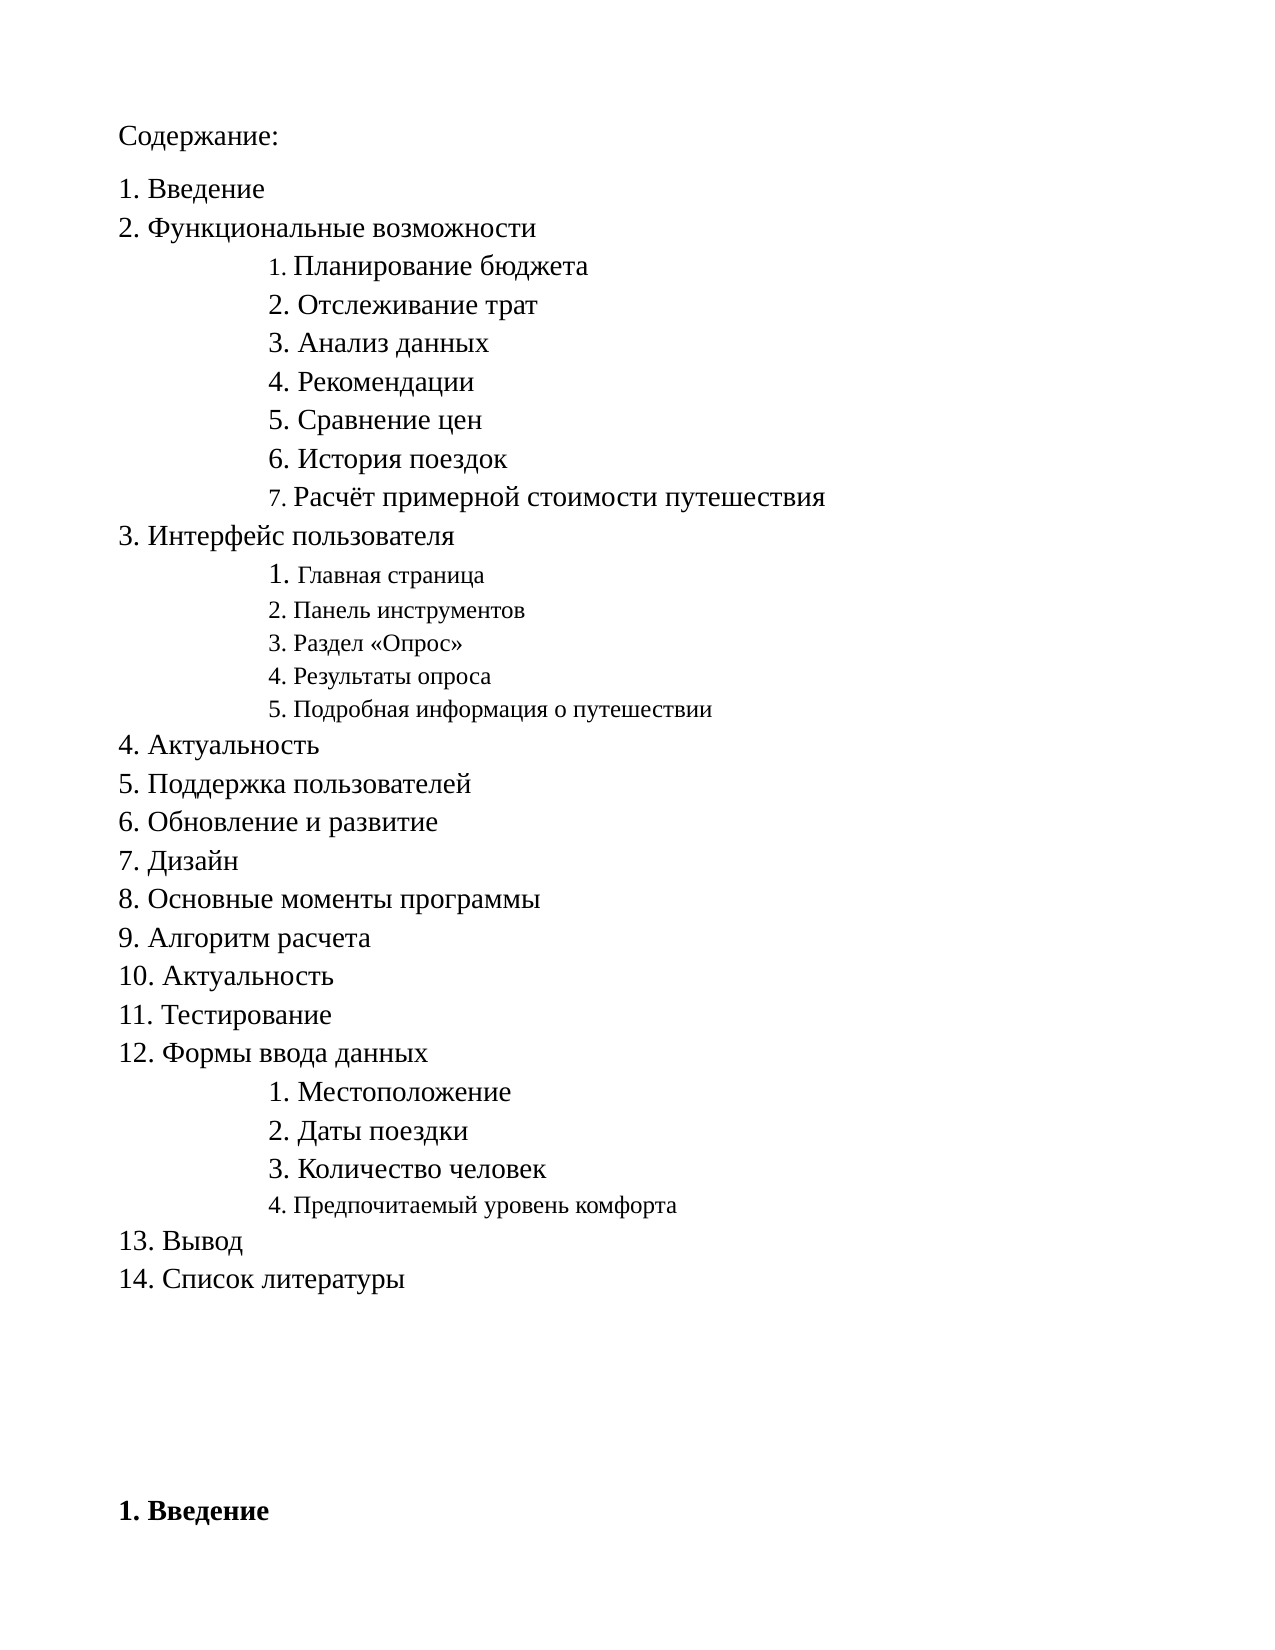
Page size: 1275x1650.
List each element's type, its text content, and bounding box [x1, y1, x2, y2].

text 7. Дизайн [118, 843, 1157, 876]
text 2. Функциональные возможности [118, 210, 1157, 243]
text 1. Введение [118, 1493, 1157, 1526]
text 5. Подробная информация о путешествии [268, 694, 1157, 723]
text 14. Список литературы [118, 1261, 1157, 1295]
text 3. Интерфейс пользователя [118, 518, 1157, 552]
text 2. Даты поездки [268, 1113, 1157, 1146]
text 3. Количество человек [268, 1151, 1157, 1185]
text 4. Результаты опроса [268, 661, 1157, 690]
text 9. Алгоритм расчета [118, 920, 1157, 953]
text 4. Предпочитаемый уровень комфорта [268, 1190, 1157, 1218]
text 3. Анализ данных [268, 325, 1157, 359]
text 2. Панель инструментов [268, 595, 1157, 624]
text Содержание: [118, 118, 1157, 152]
subtitle 11. Тестирование [118, 997, 1157, 1031]
text 4. Актуальность [118, 727, 1157, 761]
text 13. Вывод [118, 1223, 1157, 1256]
text 3. Раздел «Опрос» [268, 628, 1157, 657]
text 8. Основные моменты программы [118, 881, 1157, 915]
text 1. Планирование бюджета [268, 248, 1157, 282]
text 5. Поддержка пользователей [118, 766, 1157, 799]
text 5. Сравнение цен [268, 402, 1157, 436]
text 4. Рекомендации [268, 364, 1157, 397]
text 6. Обновление и развитие [118, 804, 1157, 838]
text 7. Расчёт примерной стоимости путешествия [268, 479, 1157, 513]
text 6. История поездок [268, 441, 1157, 474]
text 10. Актуальность [118, 958, 1157, 992]
text 1. Местоположение [268, 1074, 1157, 1108]
text 2. Отслеживание трат [268, 287, 1157, 320]
text 1. Главная страница [268, 557, 1157, 590]
text 1. Введение [118, 171, 1157, 205]
text 12. Формы ввода данных [118, 1036, 1157, 1069]
